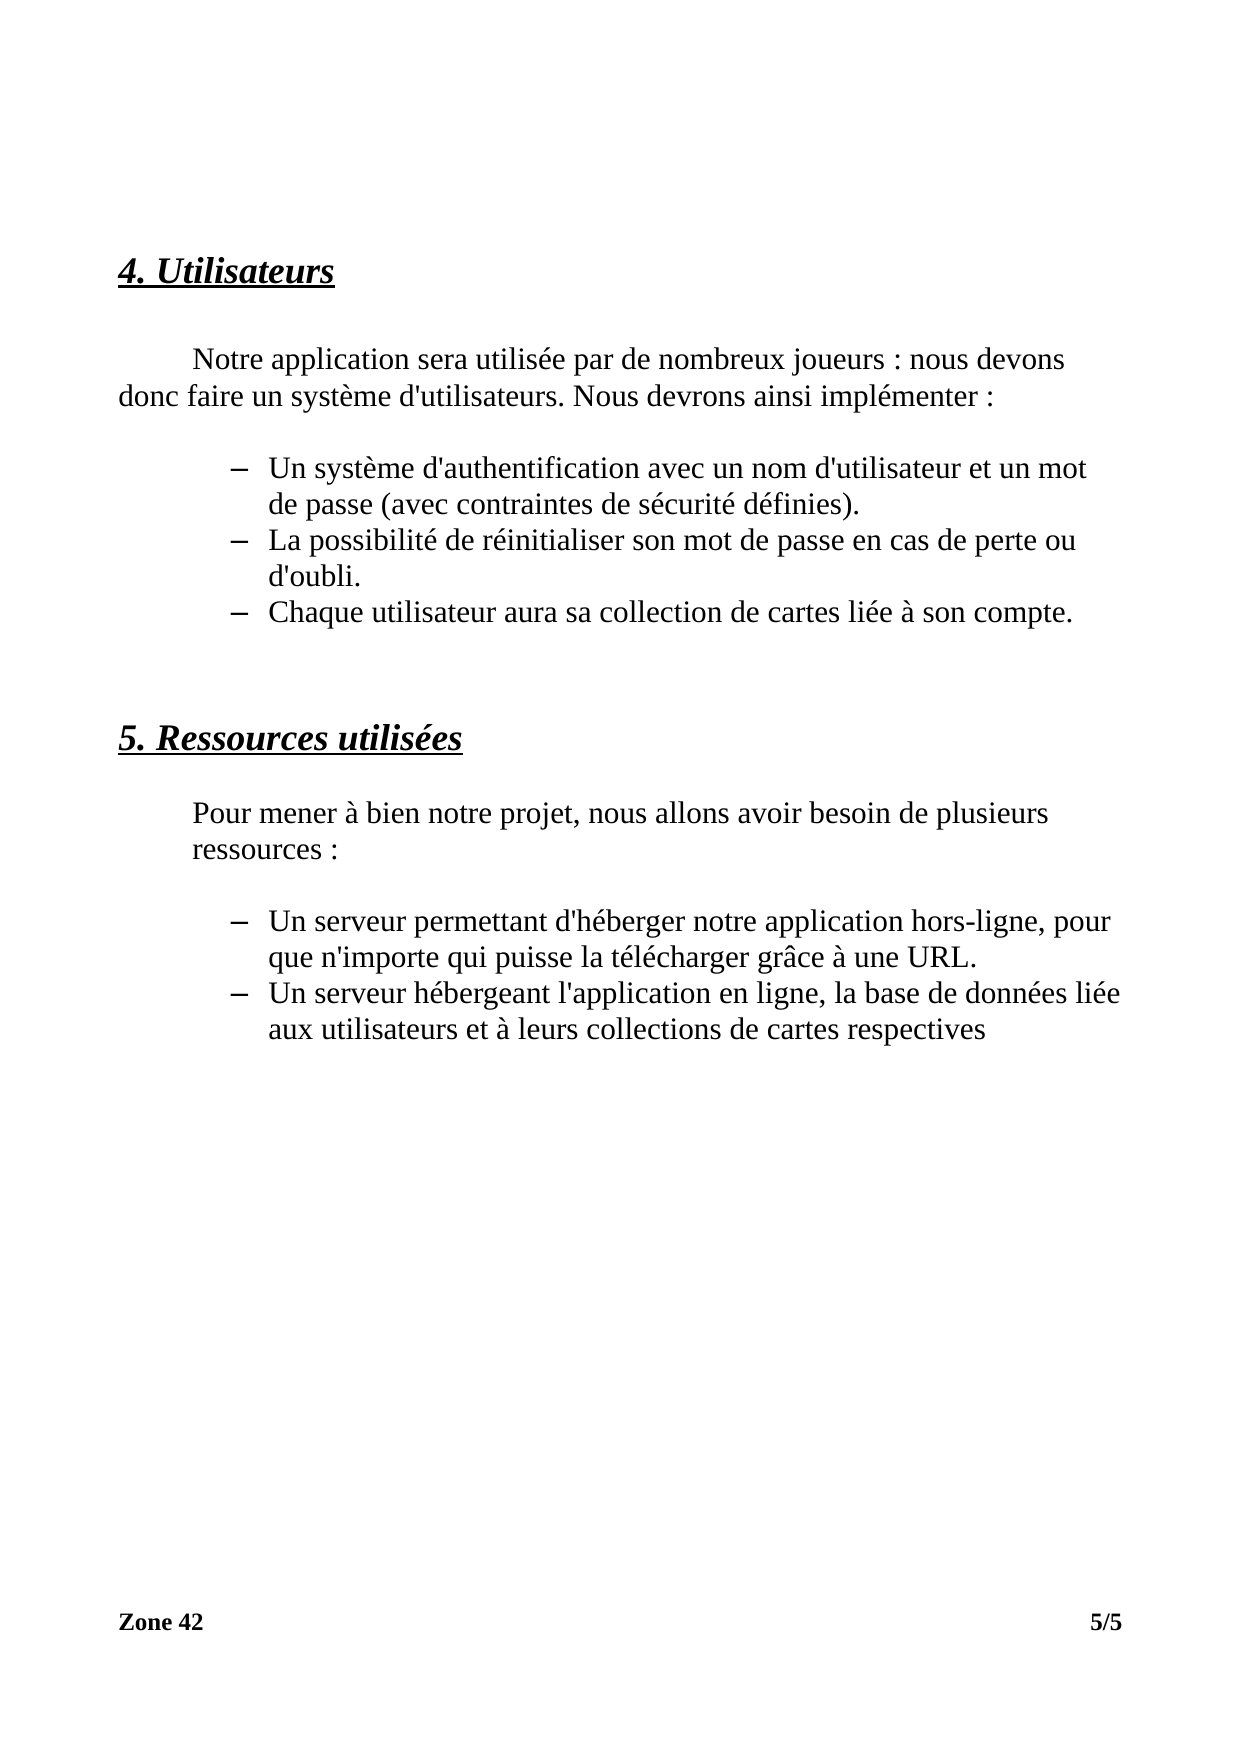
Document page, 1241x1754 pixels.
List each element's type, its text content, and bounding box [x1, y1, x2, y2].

list Un serveur hébergeant l'application en ligne, la base de données liée aux utilisateurs et à leurs collections de cartes respectives [231, 974, 1122, 1046]
list La possibilité de réinitialiser son mot de passe en cas de perte ou d'oubli. [231, 521, 1122, 593]
text Pour mener à bien notre projet, nous allons avoir besoin de plusieurs ressources : [118, 794, 1122, 866]
list Un système d'authentification avec un nom d'utilisateur et un mot de passe (avec contraintes de sécurité définies). [231, 449, 1122, 521]
list Un serveur permettant d'héberger notre application hors-ligne, pour que n'importe qui puisse la télécharger grâce à une URL. [231, 902, 1122, 974]
list Chaque utilisateur aura sa collection de cartes liée à son compte. [231, 593, 1122, 629]
text 4. Utilisateurs [118, 248, 1122, 291]
text Notre application sera utilisée par de nombreux joueurs : nous devons [118, 334, 1122, 378]
text donc faire un système d'utilisateurs. Nous devrons ainsi implémenter : [118, 378, 1122, 413]
text 5. Ressources utilisées [118, 715, 1122, 758]
